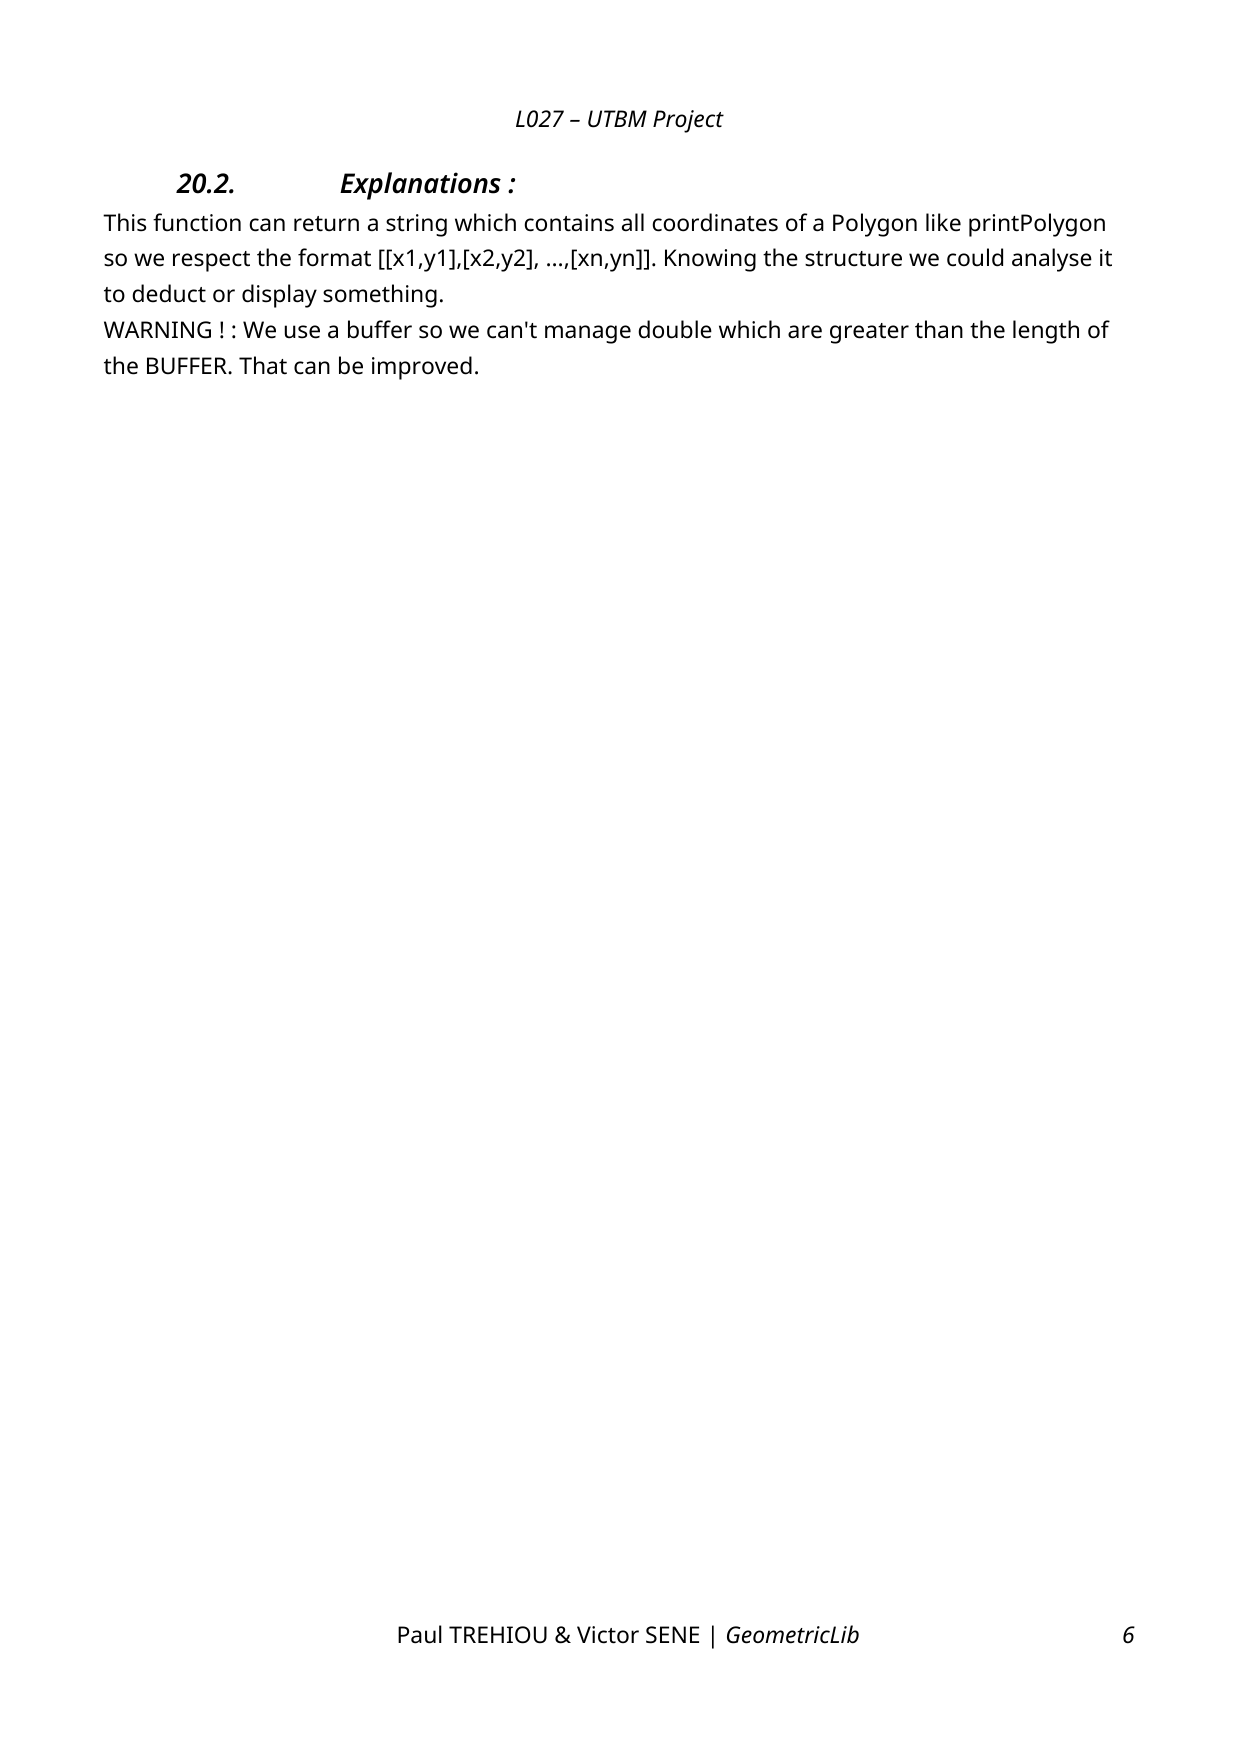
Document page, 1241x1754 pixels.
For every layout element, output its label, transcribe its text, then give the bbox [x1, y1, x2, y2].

subtitle Explanations : [177, 164, 1137, 201]
text WARNING ! : We use a buffer so we can't manage double which are greater than the length of the BUFFER. That can be improved. [103, 314, 1137, 381]
text This function can return a string which contains all coordinates of a Polygon like printPolygon so we respect the format [[x1,y1],[x2,y2], …,[xn,yn]]. Knowing the structure we could analyse it to deduct or display something. [103, 206, 1137, 309]
